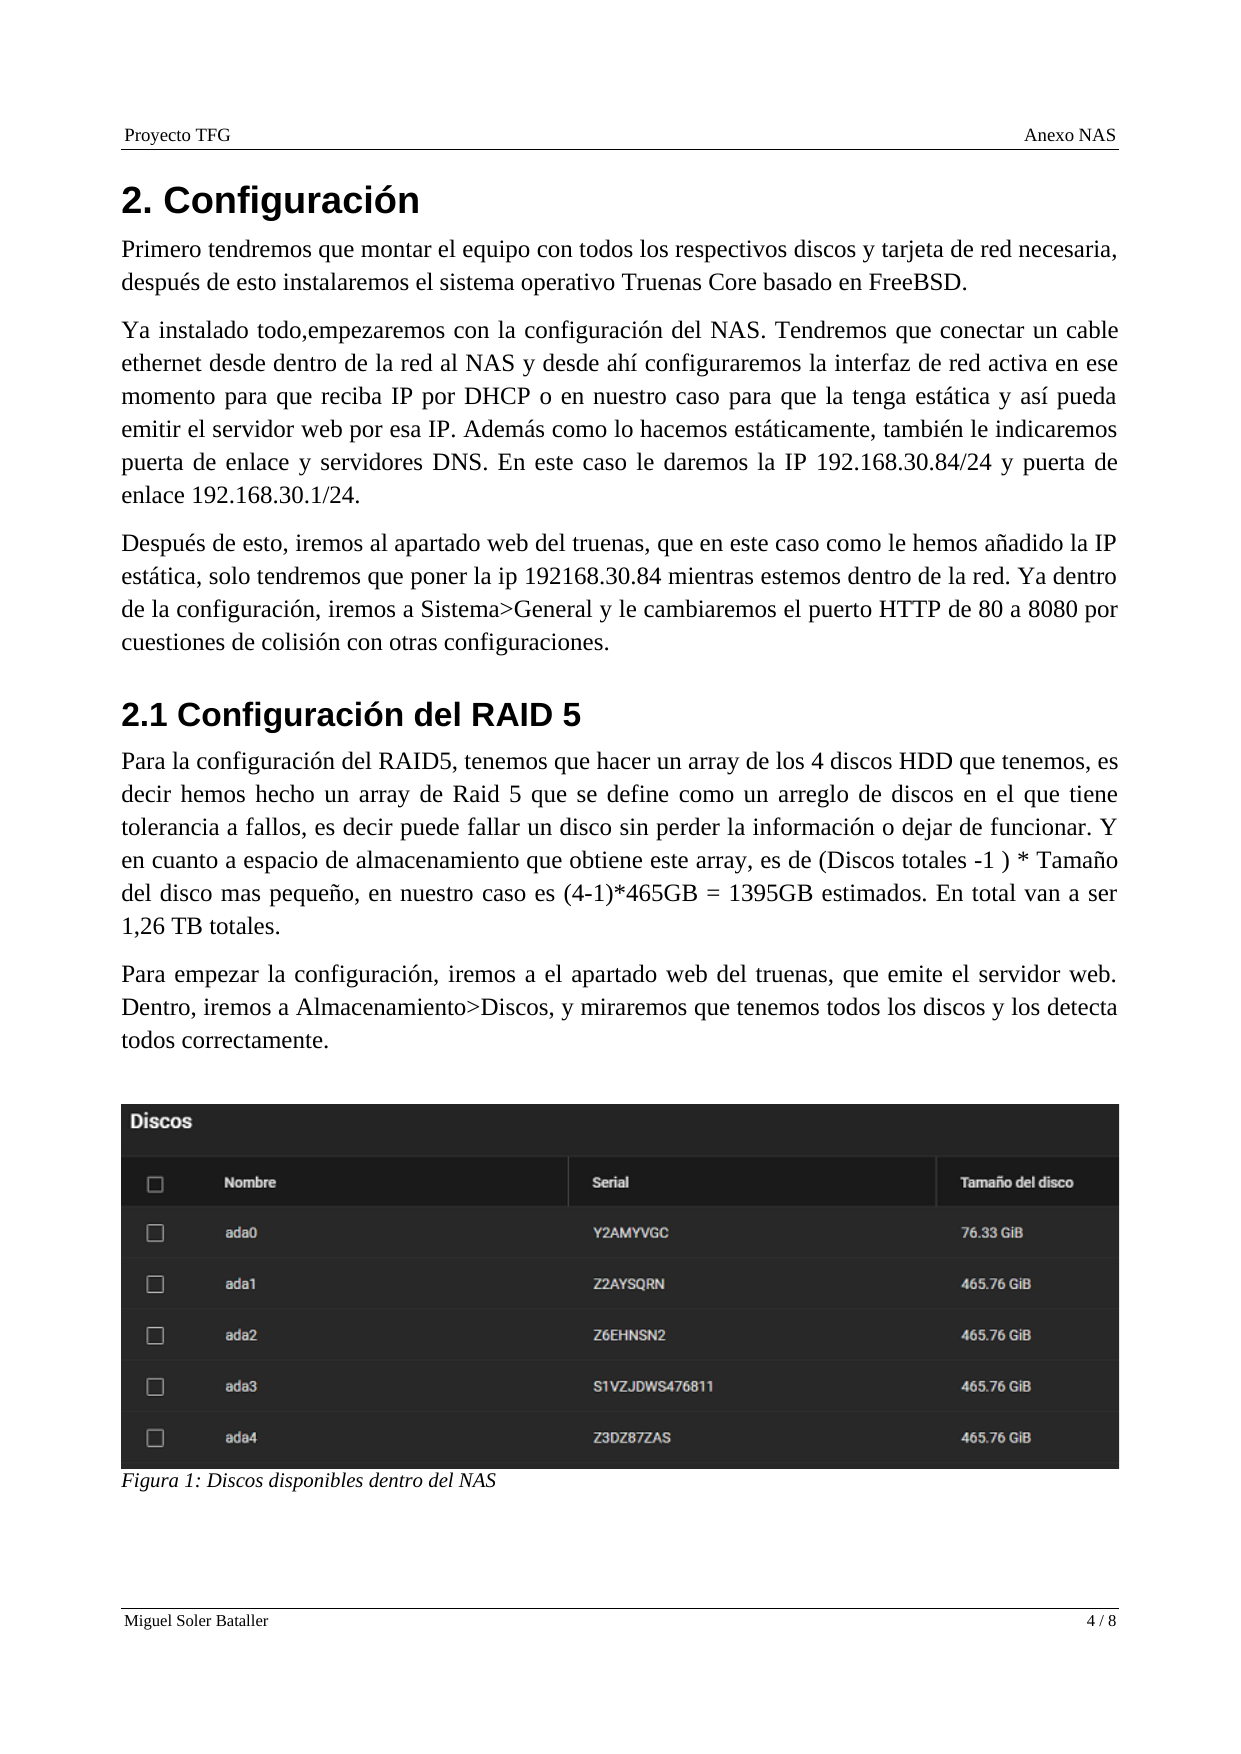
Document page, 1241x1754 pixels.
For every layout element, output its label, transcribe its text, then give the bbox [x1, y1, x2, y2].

text Para empezar la configuración, iremos a el apartado web del truenas, que emite el servidor web. Dentro, iremos a Almacenamiento>Discos, y miraremos que tenemos todos los discos y los detecta todos correctamente. [121, 959, 1119, 1054]
text Para la configuración del RAID5, tenemos que hacer un array de los 4 discos HDD que tenemos, es decir hemos hecho un array de Raid 5 que se define como un arreglo de discos en el que tiene tolerancia a fallos, es decir puede fallar un disco sin perder la información o dejar de funcionar. Y en cuanto a espacio de almacenamiento que obtiene este array, es de (Discos totales -1 ) * Tamaño del disco mas pequeño, en nuestro caso es (4-1)*465GB = 1395GB estimados. En total van a ser 1,26 TB totales. [121, 746, 1119, 940]
text Ya instalado todo,empezaremos con la configuración del NAS. Tendremos que conectar un cable ethernet desde dentro de la red al NAS y desde ahí configuraremos la interfaz de red activa en ese momento para que reciba IP por DHCP o en nuestro caso para que la tenga estática y así pueda emitir el servidor web por esa IP. Además como lo hacemos estáticamente, también le indicaremos puerta de enlace y servidores DNS. En este caso le daremos la IP 192.168.30.84/24 y puerta de enlace 192.168.30.1/24. [121, 315, 1119, 509]
picture [121, 1104, 1120, 1469]
text Primero tendremos que montar el equipo con todos los respectivos discos y tarjeta de red necesaria, después de esto instalaremos el sistema operativo Truenas Core basado en FreeBSD. [121, 234, 1119, 296]
subtitle 2.1 Configuración del RAID 5 [121, 695, 1119, 734]
subtitle 2. Configuración [121, 178, 1119, 222]
text Figura 1: Discos disponibles dentro del NAS [121, 1469, 1119, 1492]
text Después de esto, iremos al apartado web del truenas, que en este caso como le hemos añadido la IP estática, solo tendremos que poner la ip 192168.30.84 mientras estemos dentro de la red. Ya dentro de la configuración, iremos a Sistema>General y le cambiaremos el puerto HTTP de 80 a 8080 por cuestiones de colisión con otras configuraciones. [121, 528, 1119, 656]
